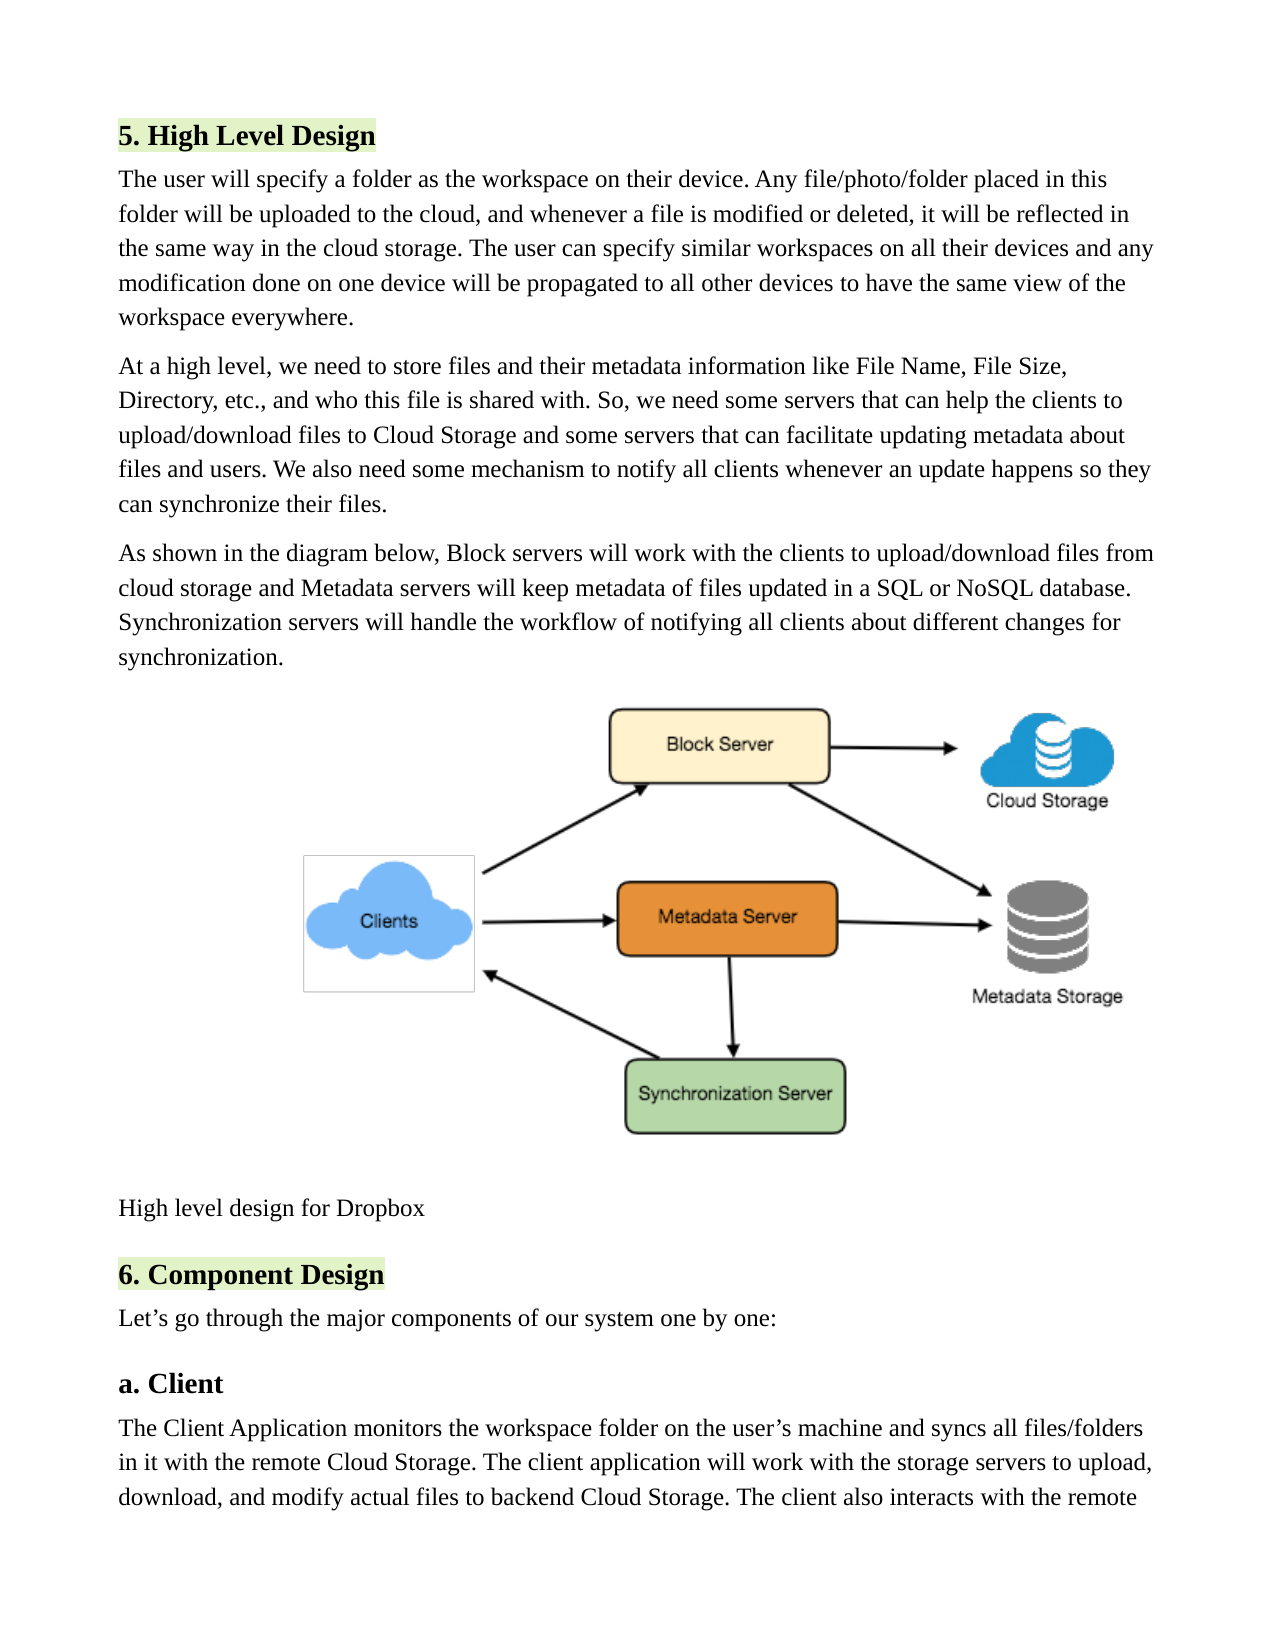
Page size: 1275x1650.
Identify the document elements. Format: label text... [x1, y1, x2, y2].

text High level design for Dropbox [118, 1193, 1157, 1222]
text As shown in the diagram below, Block servers will work with the clients to upload/download files from cloud storage and Metadata servers will keep metadata of files updated in a SQL or NoSQL database. Synchronization servers will handle the workflow of notifying all clients about different changes for synchronization. [118, 538, 1157, 670]
subtitle a. Client [118, 1367, 1157, 1400]
text Let’s go through the major components of our system one by one: [118, 1303, 1157, 1332]
subtitle 6. Component Design [118, 1257, 1157, 1290]
text The user will specify a folder as the workspace on their device. Any file/photo/folder placed in this folder will be uploaded to the cloud, and whenever a file is modified or deleted, it will be reflected in the same way in the cloud storage. The user can specify similar workspaces on all their devices and any modification done on one device will be propagated to all other devices to have the same view of the workspace everywhere. [118, 164, 1157, 331]
picture [118, 690, 1275, 1188]
subtitle 5. High Level Design [118, 118, 1157, 152]
text At a high level, we need to store files and their metadata information like File Name, File Size, Directory, etc., and who this file is shared with. So, we need some servers that can help the clients to upload/download files to Cloud Storage and some servers that can facilitate updating metadata about files and users. We also need some mechanism to notify all clients whenever an update happens so they can synchronize their files. [118, 351, 1157, 518]
text The Client Application monitors the workspace folder on the user’s machine and syncs all files/folders in it with the remote Cloud Storage. The client application will work with the storage servers to upload, download, and modify actual files to backend Cloud Storage. The client also interacts with the remote [118, 1413, 1157, 1510]
